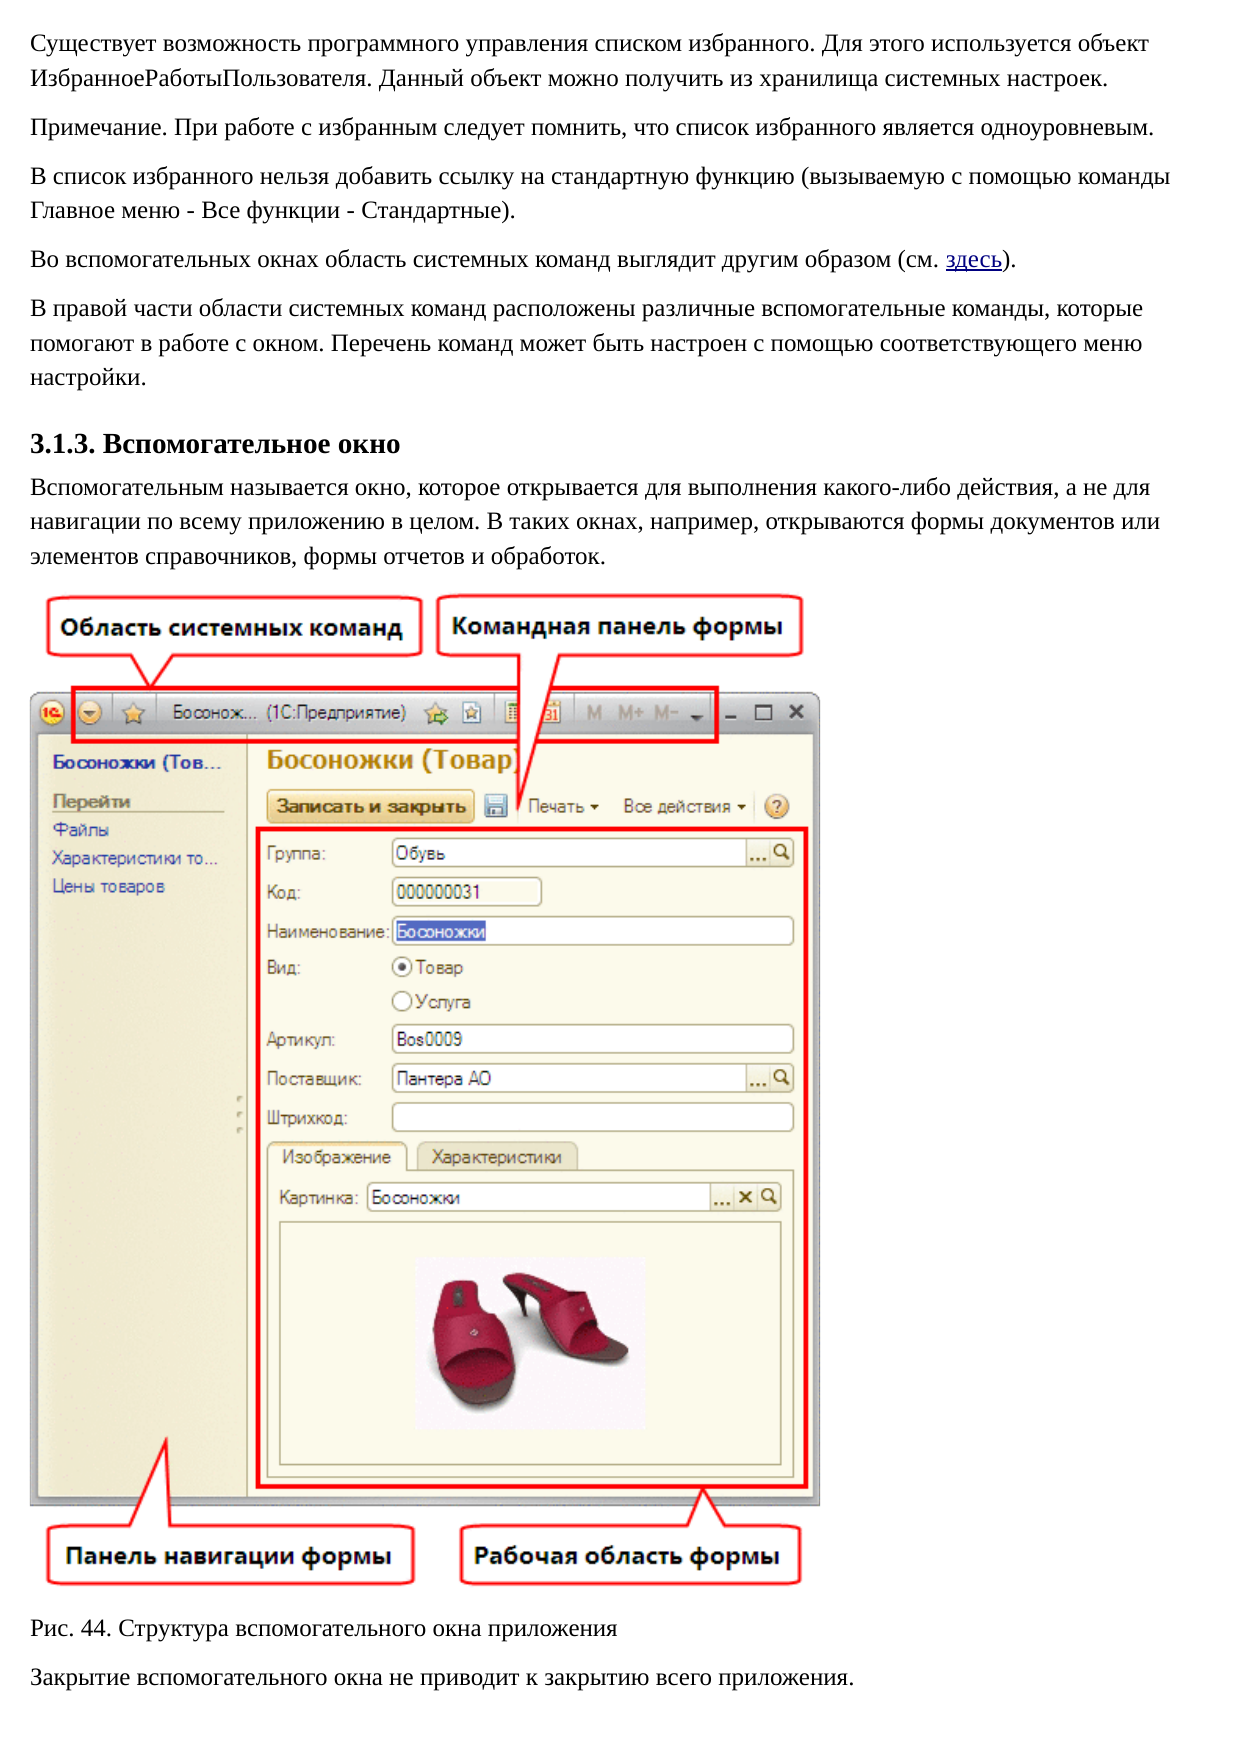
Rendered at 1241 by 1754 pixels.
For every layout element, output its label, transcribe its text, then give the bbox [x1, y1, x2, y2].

subtitle 3.1.3. Вспомогательное окно [30, 426, 1211, 459]
text Существует возможность программного управления списком избранного. Для этого используется объект ИзбранноеРаботыПользователя. Данный объект можно получить из хранилища системных настроек. [30, 28, 1211, 91]
text В список избранного нельзя добавить ссылку на стандартную функцию (вызываемую с помощью команды Главное меню ‑ Все функции ‑ Стандартные). [30, 161, 1211, 224]
text Закрытие вспомогательного окна не приводит к закрытию всего приложения. [30, 1662, 1211, 1691]
text В правой части области системных команд расположены различные вспомогательные команды, которые помогают в работе с окном. Перечень команд может быть настроен с помощью соответствующего меню настройки. [30, 293, 1211, 391]
picture [29, 590, 821, 1594]
text Во вспомогательных окнах область системных команд выглядит другим образом (см. здесь). [30, 244, 1211, 273]
text Вспомогательным называется окно, которое открывается для выполнения какого-либо действия, а не для навигации по всему приложению в целом. В таких окнах, например, открываются формы документов или элементов справочников, формы отчетов и обработок. [30, 472, 1211, 570]
text Примечание. При работе с избранным следует помнить, что список избранного является одноуровневым. [30, 112, 1211, 140]
text Рис. 44. Структура вспомогательного окна приложения [30, 1613, 1211, 1642]
